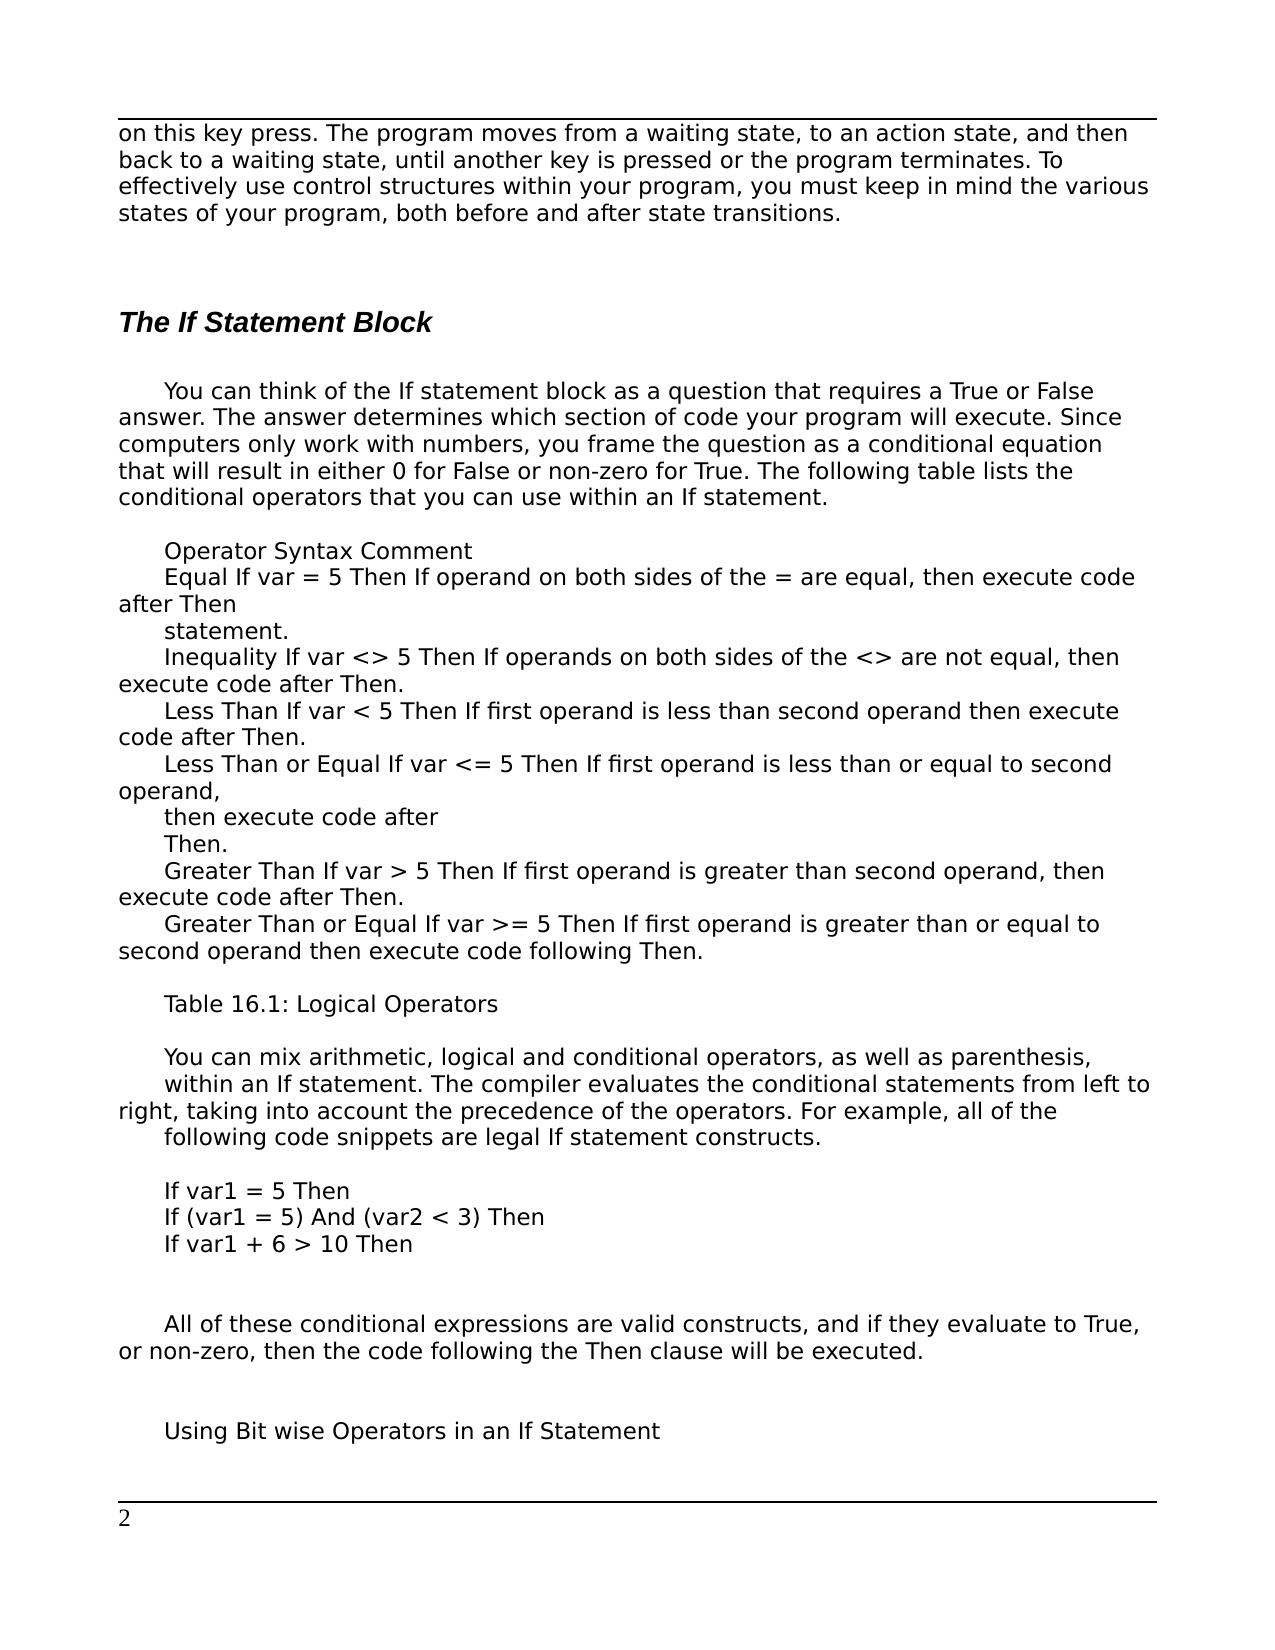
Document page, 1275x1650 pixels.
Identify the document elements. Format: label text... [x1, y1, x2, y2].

text Equal If var = 5 Then If operand on both sides of the = are equal, then execute code after Then [118, 564, 1157, 618]
text on this key press. The program moves from a waiting state, to an action state, and then back to a waiting state, until another key is pressed or the program terminates. To effectively use control structures within your program, you must keep in mind the various states of your program, both before and after state transitions. [118, 120, 1157, 227]
text All of these conditional expressions are valid constructs, and if they evaluate to True, or non-zero, then the code following the Then clause will be executed. [118, 1311, 1157, 1364]
text You can mix arithmetic, logical and conditional operators, as well as parenthesis, [118, 1044, 1157, 1071]
text Operator Syntax Comment [118, 538, 1157, 564]
text Less Than or Equal If var <= 5 Then If first operand is less than or equal to second operand, [118, 751, 1157, 804]
subtitle The If Statement Block [118, 305, 1157, 339]
text If var1 = 5 Then [118, 1178, 1157, 1204]
text Using Bit wise Operators in an If Statement [118, 1418, 1157, 1444]
text Greater Than or Equal If var >= 5 Then If first operand is greater than or equal to second operand then execute code following Then. [118, 911, 1157, 964]
text Inequality If var <> 5 Then If operands on both sides of the <> are not equal, then execute code after Then. [118, 644, 1157, 698]
text Greater Than If var > 5 Then If first operand is greater than second operand, then execute code after Then. [118, 858, 1157, 911]
text following code snippets are legal If statement constructs. [118, 1124, 1157, 1151]
text If var1 + 6 > 10 Then [118, 1231, 1157, 1258]
text within an If statement. The compiler evaluates the conditional statements from left to right, taking into account the precedence of the operators. For example, all of the [118, 1071, 1157, 1124]
text Table 16.1: Logical Operators [118, 991, 1157, 1018]
text Then. [118, 831, 1157, 858]
text Less Than If var < 5 Then If first operand is less than second operand then execute code after Then. [118, 698, 1157, 751]
text statement. [118, 618, 1157, 644]
text You can think of the If statement block as a question that requires a True or False answer. The answer determines which section of code your program will execute. Since computers only work with numbers, you frame the question as a conditional equation that will result in either 0 for False or non-zero for True. The following table lists the conditional operators that you can use within an If statement. [118, 378, 1157, 511]
text If (var1 = 5) And (var2 < 3) Then [118, 1204, 1157, 1231]
text then execute code after [118, 804, 1157, 831]
